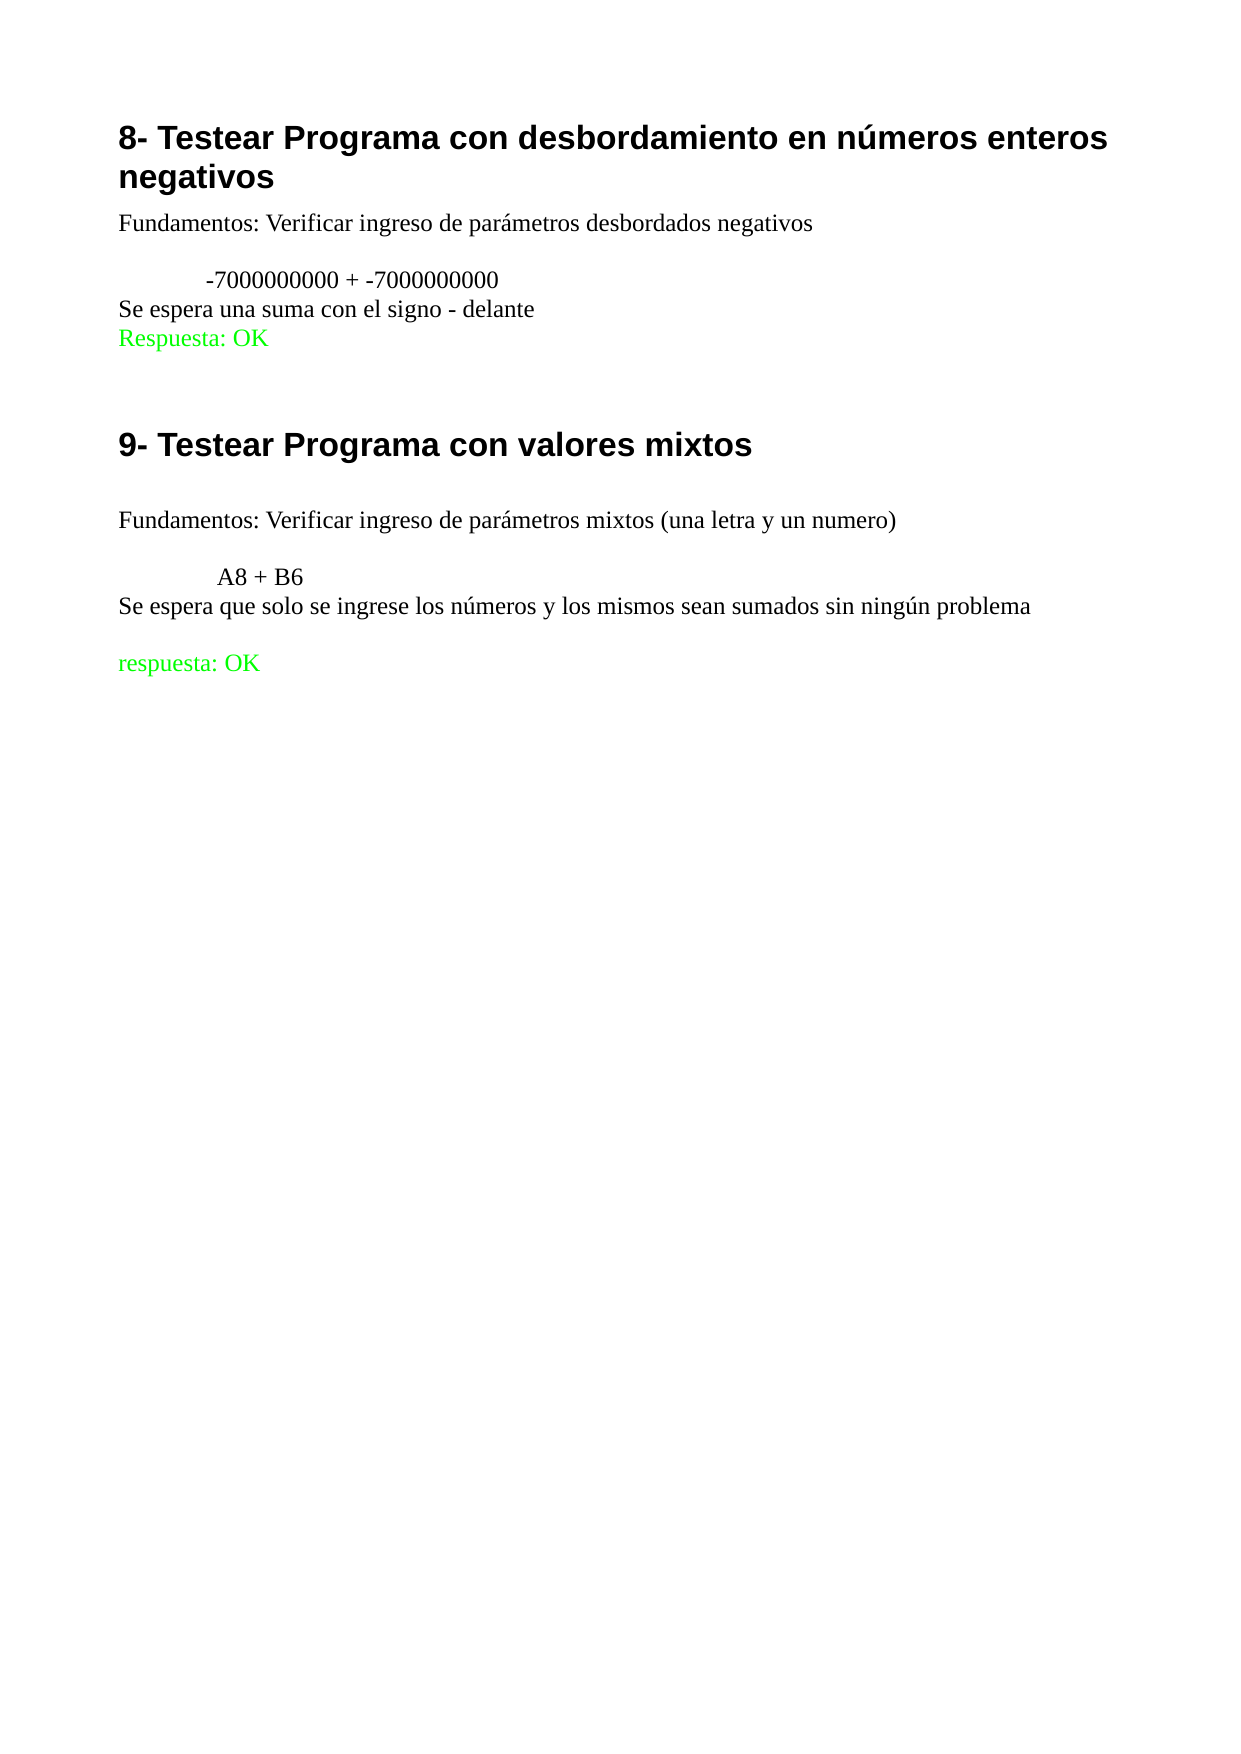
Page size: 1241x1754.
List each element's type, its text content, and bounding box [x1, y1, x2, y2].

subtitle 9- Testear Programa con valores mixtos [118, 425, 1122, 463]
text -7000000000 + -7000000000 [118, 265, 1122, 294]
text Se espera una suma con el signo - delante Respuesta: OK [118, 294, 1122, 352]
text Fundamentos: Verificar ingreso de parámetros mixtos (una letra y un numero) [118, 505, 1122, 533]
subtitle 8- Testear Programa con desbordamiento en números enteros negativos [118, 118, 1122, 195]
text respuesta: OK [118, 648, 1122, 677]
text Se espera que solo se ingrese los números y los mismos sean sumados sin ningún problema [118, 591, 1122, 620]
text Fundamentos: Verificar ingreso de parámetros desbordados negativos [118, 208, 1122, 237]
text A8 + B6 [118, 562, 1122, 591]
